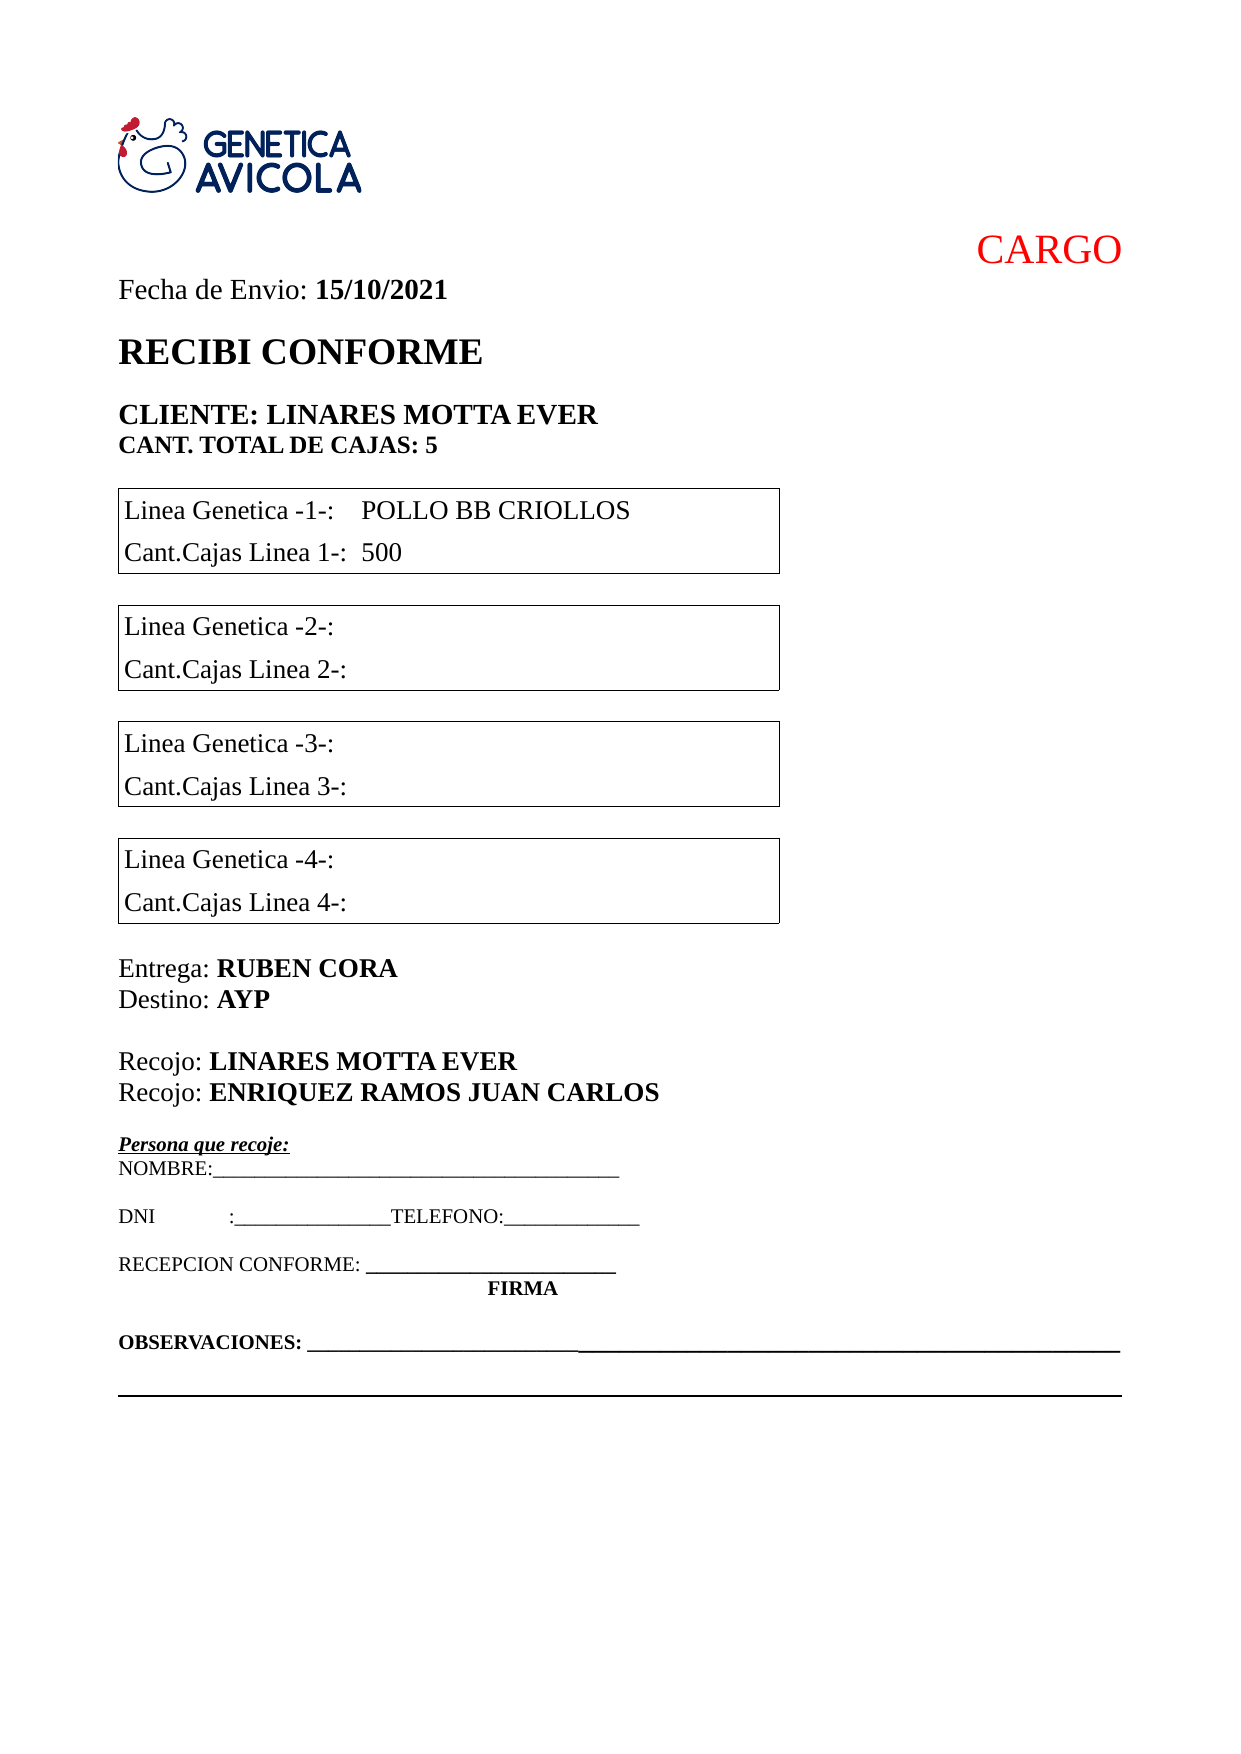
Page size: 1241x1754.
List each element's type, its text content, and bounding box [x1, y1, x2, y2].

table_cell [118, 807, 356, 838]
table_cell [356, 807, 779, 838]
table_cell Linea Genetica -2-: [119, 606, 356, 647]
text Destino: AYP [118, 983, 1122, 1014]
text FIRMA [118, 1276, 1122, 1300]
table_cell Linea Genetica -3-: [119, 722, 356, 764]
table_header POLLO BB CRIOLLOS [356, 489, 779, 531]
table_cell [356, 606, 779, 647]
text Recojo: LINARES MOTTA EVER [118, 1045, 1122, 1076]
table_cell 500 [356, 531, 779, 573]
text Recojo: ENRIQUEZ RAMOS JUAN CARLOS [118, 1076, 1122, 1108]
table_cell [118, 574, 356, 604]
table_cell [356, 839, 779, 880]
text Fecha de Envio: 15/10/2021 [118, 272, 1122, 306]
text CLIENTE: LINARES MOTTA EVER [118, 397, 1122, 431]
text Entrega: RUBEN CORA [118, 952, 1122, 983]
text Persona que recoje: [118, 1132, 1122, 1156]
text CANT. TOTAL DE CAJAS: 5 [118, 431, 1122, 459]
text CARGO [118, 224, 1122, 272]
text OBSERVACIONES: __________________________________________________________________ [118, 1324, 1122, 1355]
table_cell [356, 574, 779, 604]
table_cell Cant.Cajas Linea 1-: [119, 531, 356, 573]
table_cell [356, 722, 779, 764]
table_cell [118, 691, 356, 721]
table_header Linea Genetica -1-: [119, 489, 356, 531]
table_cell Cant.Cajas Linea 3-: [119, 764, 356, 806]
table_cell Linea Genetica -4-: [119, 839, 356, 880]
text RECEPCION CONFORME: ________________________ [118, 1252, 1122, 1276]
table_cell [356, 647, 779, 690]
table_cell [356, 764, 779, 806]
table_cell [356, 880, 779, 923]
table_cell Cant.Cajas Linea 2-: [119, 647, 356, 690]
table_cell [356, 691, 779, 721]
table_cell Cant.Cajas Linea 4-: [119, 880, 356, 923]
text NOMBRE:_______________________________________ [118, 1156, 1122, 1180]
text DNI :_______________TELEFONO:_____________ [118, 1204, 1122, 1228]
text RECIBI CONFORME [118, 330, 1122, 373]
picture [117, 117, 362, 193]
